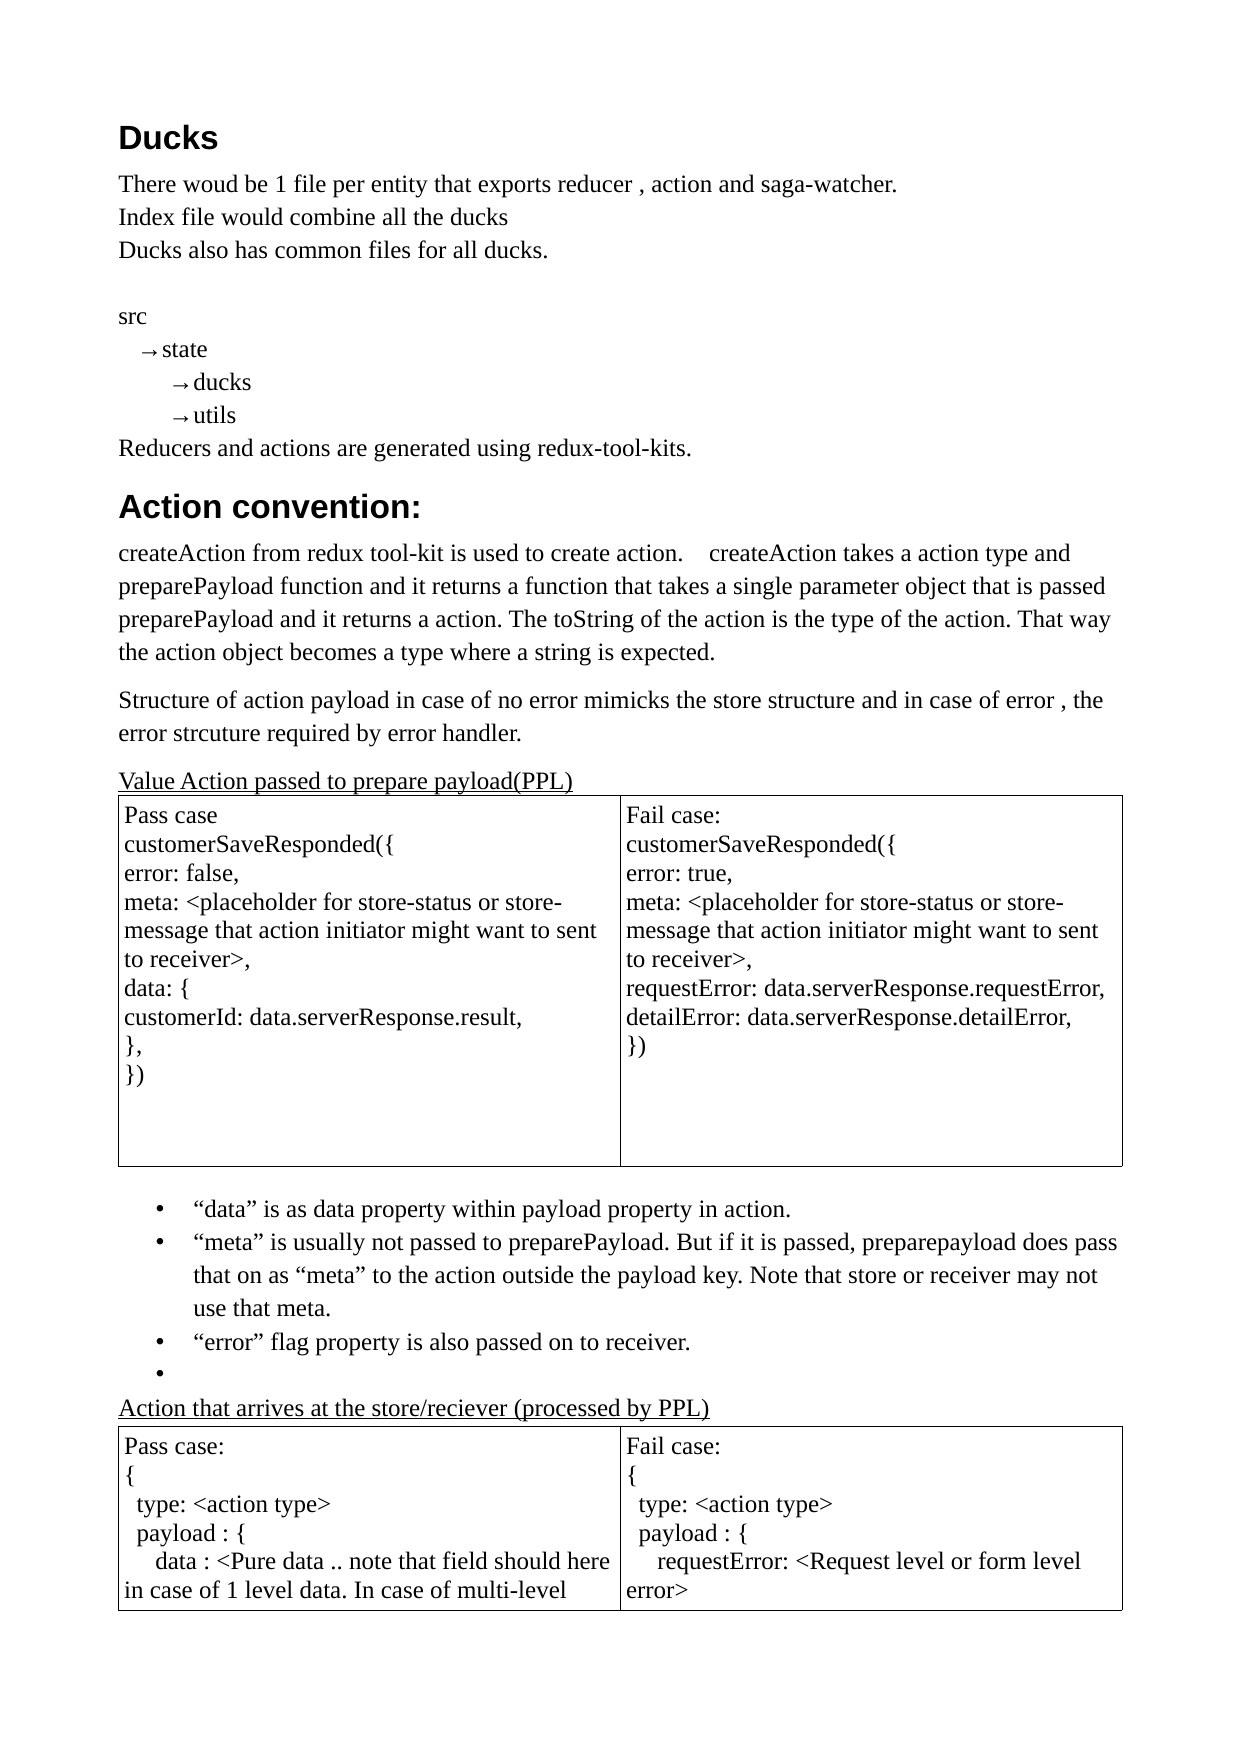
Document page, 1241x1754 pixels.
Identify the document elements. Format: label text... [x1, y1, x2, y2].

text Structure of action payload in case of no error mimicks the store structure and in case of error , the error strcuture required by error handler. [118, 685, 1122, 747]
table_header Fail case: { type: <action type> payload : { requestError: <Request level or form level error> [621, 1427, 1122, 1610]
text Value Action passed to prepare payload(PPL) [118, 766, 1122, 794]
text Reducers and actions are generated using redux-tool-kits. [118, 433, 1122, 462]
text Action that arrives at the store/reciever (processed by PPL) [118, 1393, 1122, 1421]
text Ducks also has common files for all ducks. [118, 235, 1122, 264]
list “meta” is usually not passed to preparePayload. But if it is passed, preparepayload does pass that on as “meta” to the action outside the payload key. Note that store or receiver may not use that meta. [156, 1227, 1122, 1322]
text There woud be 1 file per entity that exports reducer , action and saga-watcher. [118, 169, 1122, 198]
list “error” flag property is also passed on to receiver. [156, 1327, 1122, 1355]
subtitle Action convention: [118, 487, 1122, 526]
table_header Pass case customerSaveResponded({ error: false, meta: <placeholder for store-status or store-message that action initiator might want to sent to receiver>, data: { customerId: data.serverResponse.result, }, }) [119, 796, 620, 1166]
text →state [118, 334, 1122, 363]
text →ducks [118, 367, 1122, 396]
list “data” is as data property within payload property in action. [156, 1194, 1122, 1223]
text Index file would combine all the ducks [118, 202, 1122, 231]
text createAction from redux tool-kit is used to create action. createAction takes a action type and preparePayload function and it returns a function that takes a single parameter object that is passed preparePayload and it returns a action. The toString of the action is the type of the action. That way the action object becomes a type where a string is expected. [118, 538, 1122, 666]
table_header Fail case: customerSaveResponded({ error: true, meta: <placeholder for store-status or store-message that action initiator might want to sent to receiver>, requestError: data.serverResponse.requestError, detailError: data.serverResponse.detailError, }) [621, 796, 1122, 1166]
subtitle Ducks [118, 118, 1122, 157]
text src [118, 301, 1122, 330]
table_header Pass case: { type: <action type> payload : { data : <Pure data .. note that field should here in case of 1 level data. In case of multi-level [119, 1427, 620, 1610]
text →utils [118, 400, 1122, 429]
